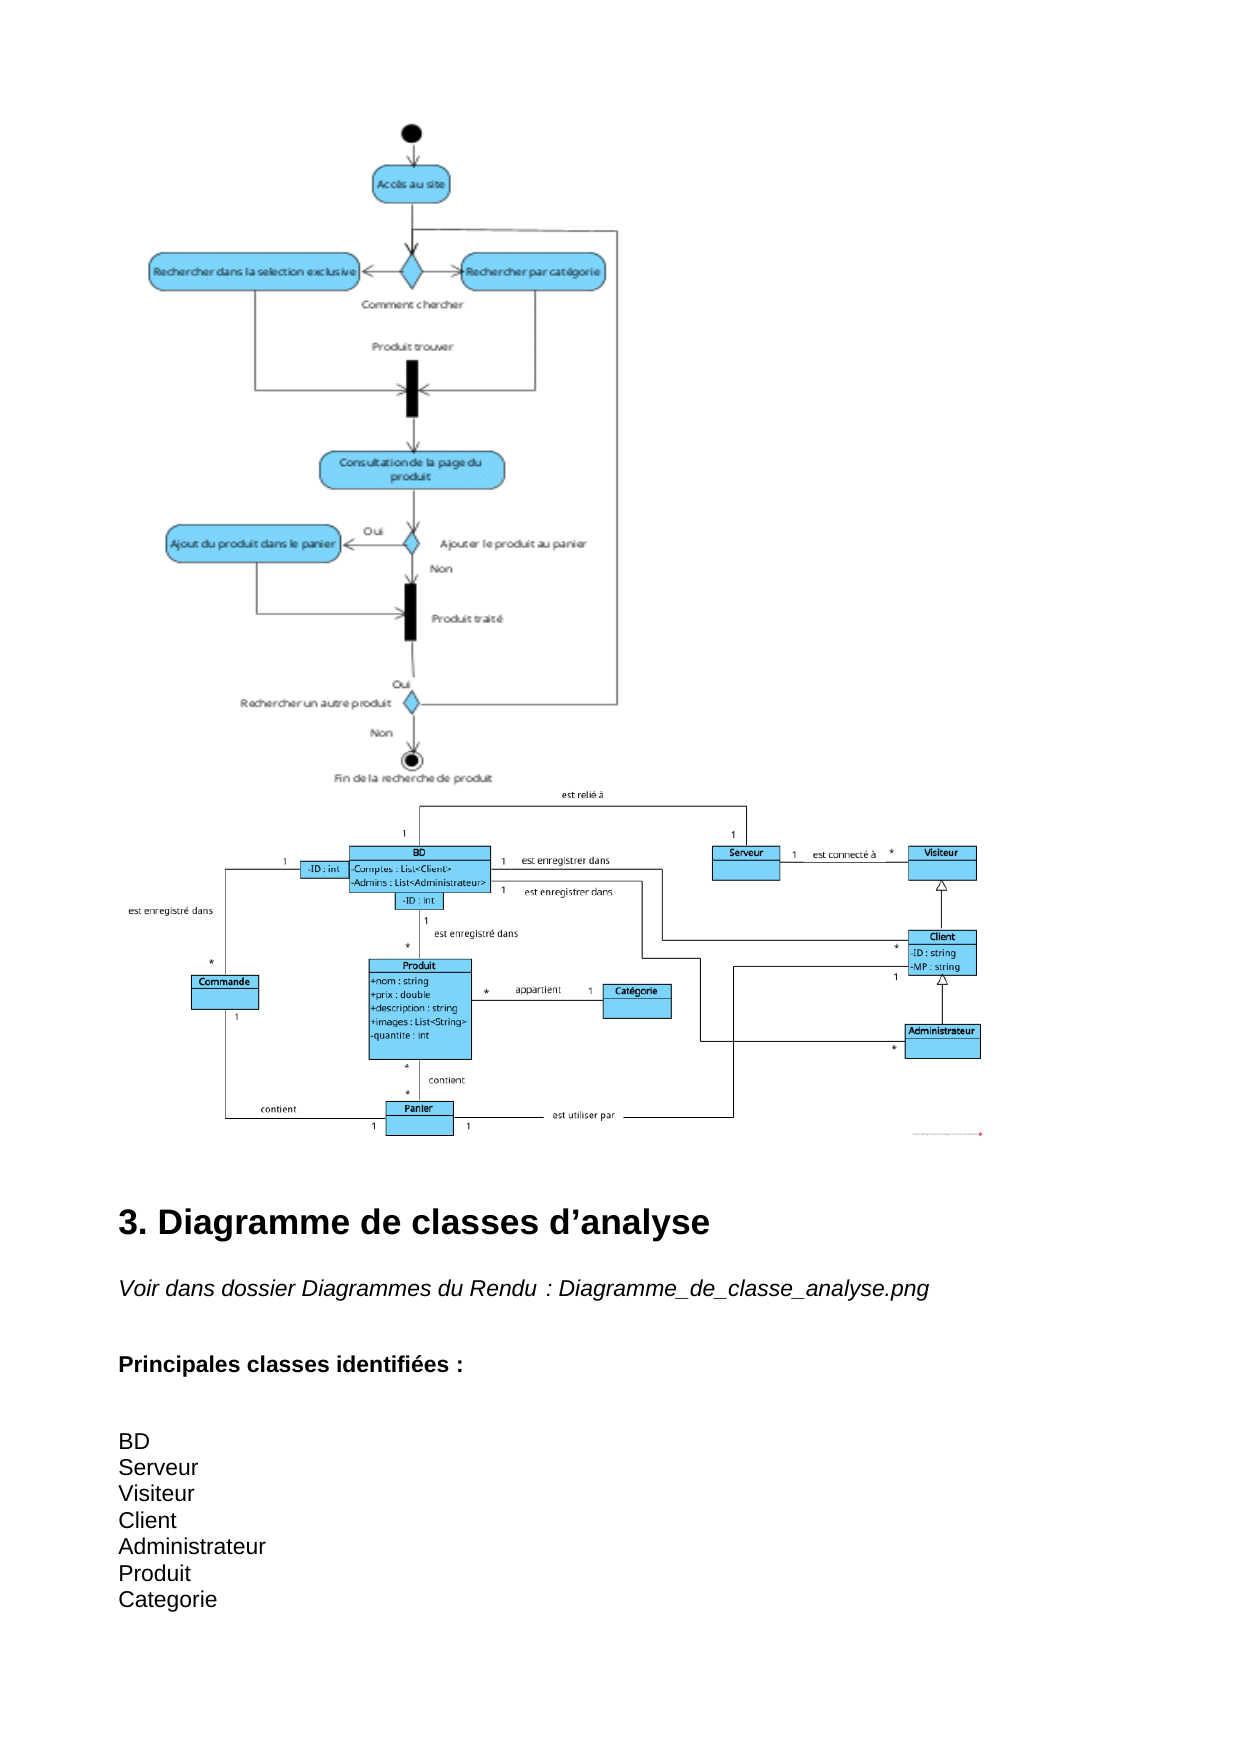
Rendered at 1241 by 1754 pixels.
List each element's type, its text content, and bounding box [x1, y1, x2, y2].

text Principales classes identifiées : [118, 1351, 1122, 1378]
text 3. Diagramme de classes d’analyse [118, 1201, 1122, 1242]
text Voir dans dossier Diagrammes du Rendu : Diagramme_de_classe_analyse.png [118, 1275, 1122, 1301]
text BD Serveur Visiteur Client Administrateur Produit Categorie [118, 1428, 1122, 1612]
